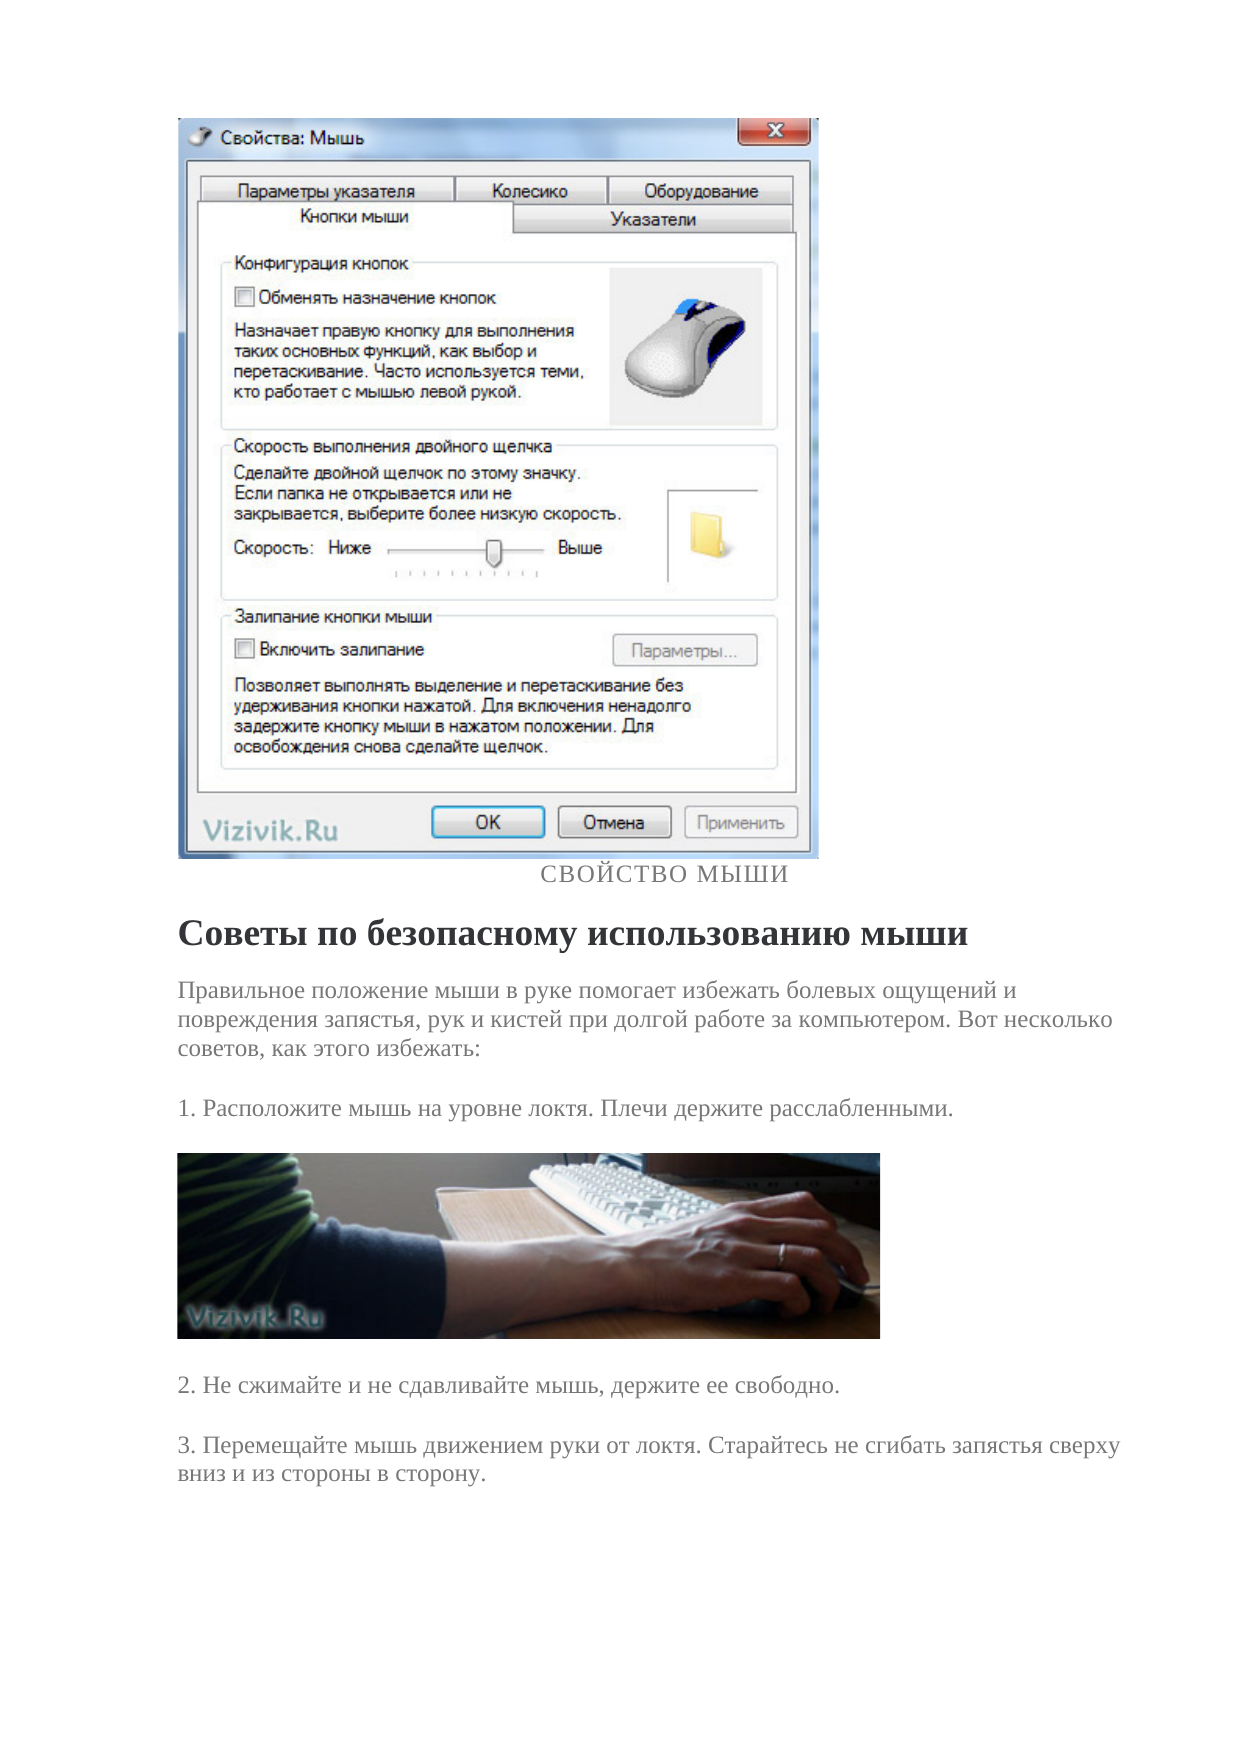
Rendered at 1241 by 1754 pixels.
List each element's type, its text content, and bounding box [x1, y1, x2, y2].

text СВОЙСТВО МЫШИ [177, 859, 1152, 887]
text 2. Не сжимайте и не сдавливайте мышь, держите ее свободно. [177, 1370, 1152, 1398]
subtitle Советы по безопасному использованию мыши [177, 910, 1152, 953]
text 1. Расположите мышь на уровне локтя. Плечи держите расслабленными. [177, 1093, 1152, 1122]
text 3. Перемещайте мышь движением руки от локтя. Старайтесь не сгибать запястья сверху вниз и из стороны в сторону. [177, 1430, 1152, 1487]
text Правильное положение мыши в руке помогает избежать болевых ощущений и повреждения запястья, рук и кистей при долгой работе за компьютером. Вот несколько советов, как этого избежать: [177, 976, 1152, 1062]
